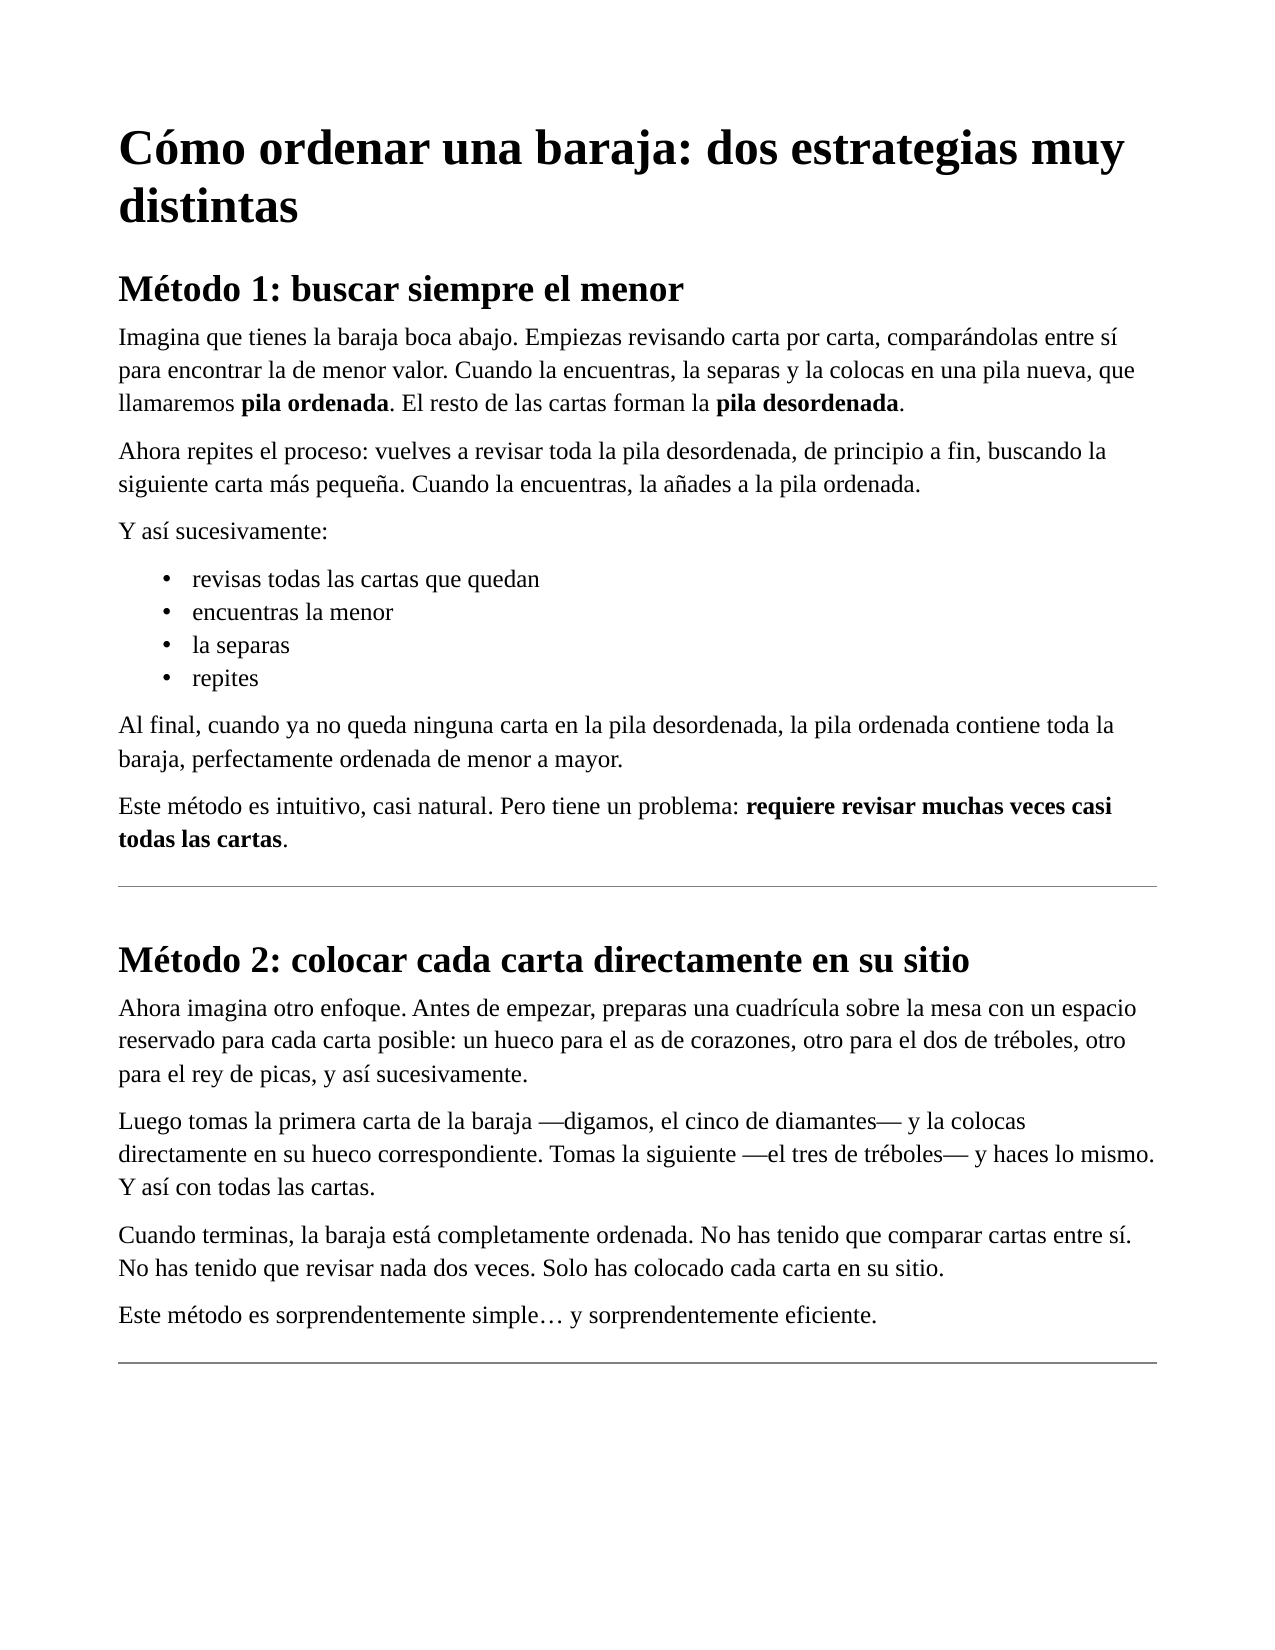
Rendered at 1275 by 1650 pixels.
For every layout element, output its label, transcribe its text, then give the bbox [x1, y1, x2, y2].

text Este método es sorprendentemente simple… y sorprendentemente eficiente. [118, 1301, 1157, 1329]
subtitle Método 2: colocar cada carta directamente en su sitio [118, 937, 1157, 980]
list la separas [162, 630, 1157, 659]
list repites [162, 663, 1157, 692]
text Imagina que tienes la baraja boca abajo. Empiezas revisando carta por carta, comparándolas entre sí para encontrar la de menor valor. Cuando la encuentras, la separas y la colocas en una pila nueva, que llamaremos pila ordenada. El resto de las cartas forman la pila desordenada. [118, 322, 1157, 417]
text Al final, cuando ya no queda ninguna carta en la pila desordenada, la pila ordenada contiene toda la baraja, perfectamente ordenada de menor a mayor. [118, 711, 1157, 772]
text Y así sucesivamente: [118, 516, 1157, 545]
list revisas todas las cartas que quedan [162, 564, 1157, 593]
text Ahora imagina otro enfoque. Antes de empezar, preparas una cuadrícula sobre la mesa con un espacio reservado para cada carta posible: un hueco para el as de corazones, otro para el dos de tréboles, otro para el rey de picas, y así sucesivamente. [118, 993, 1157, 1087]
subtitle Método 1: buscar siempre el menor [118, 266, 1157, 309]
text Ahora repites el proceso: vuelves a revisar toda la pila desordenada, de principio a fin, buscando la siguiente carta más pequeña. Cuando la encuentras, la añades a la pila ordenada. [118, 436, 1157, 497]
subtitle Cómo ordenar una baraja: dos estrategias muy distintas [118, 118, 1157, 233]
text Este método es intuitivo, casi natural. Pero tiene un problema: requiere revisar muchas veces casi todas las cartas. [118, 791, 1157, 853]
text Cuando terminas, la baraja está completamente ordenada. No has tenido que comparar cartas entre sí. No has tenido que revisar nada dos veces. Solo has colocado cada carta en su sitio. [118, 1220, 1157, 1282]
text Luego tomas la primera carta de la baraja —digamos, el cinco de diamantes— y la colocas directamente en su hueco correspondiente. Tomas la siguiente —el tres de tréboles— y haces lo mismo. Y así con todas las cartas. [118, 1106, 1157, 1201]
list encuentras la menor [162, 597, 1157, 626]
